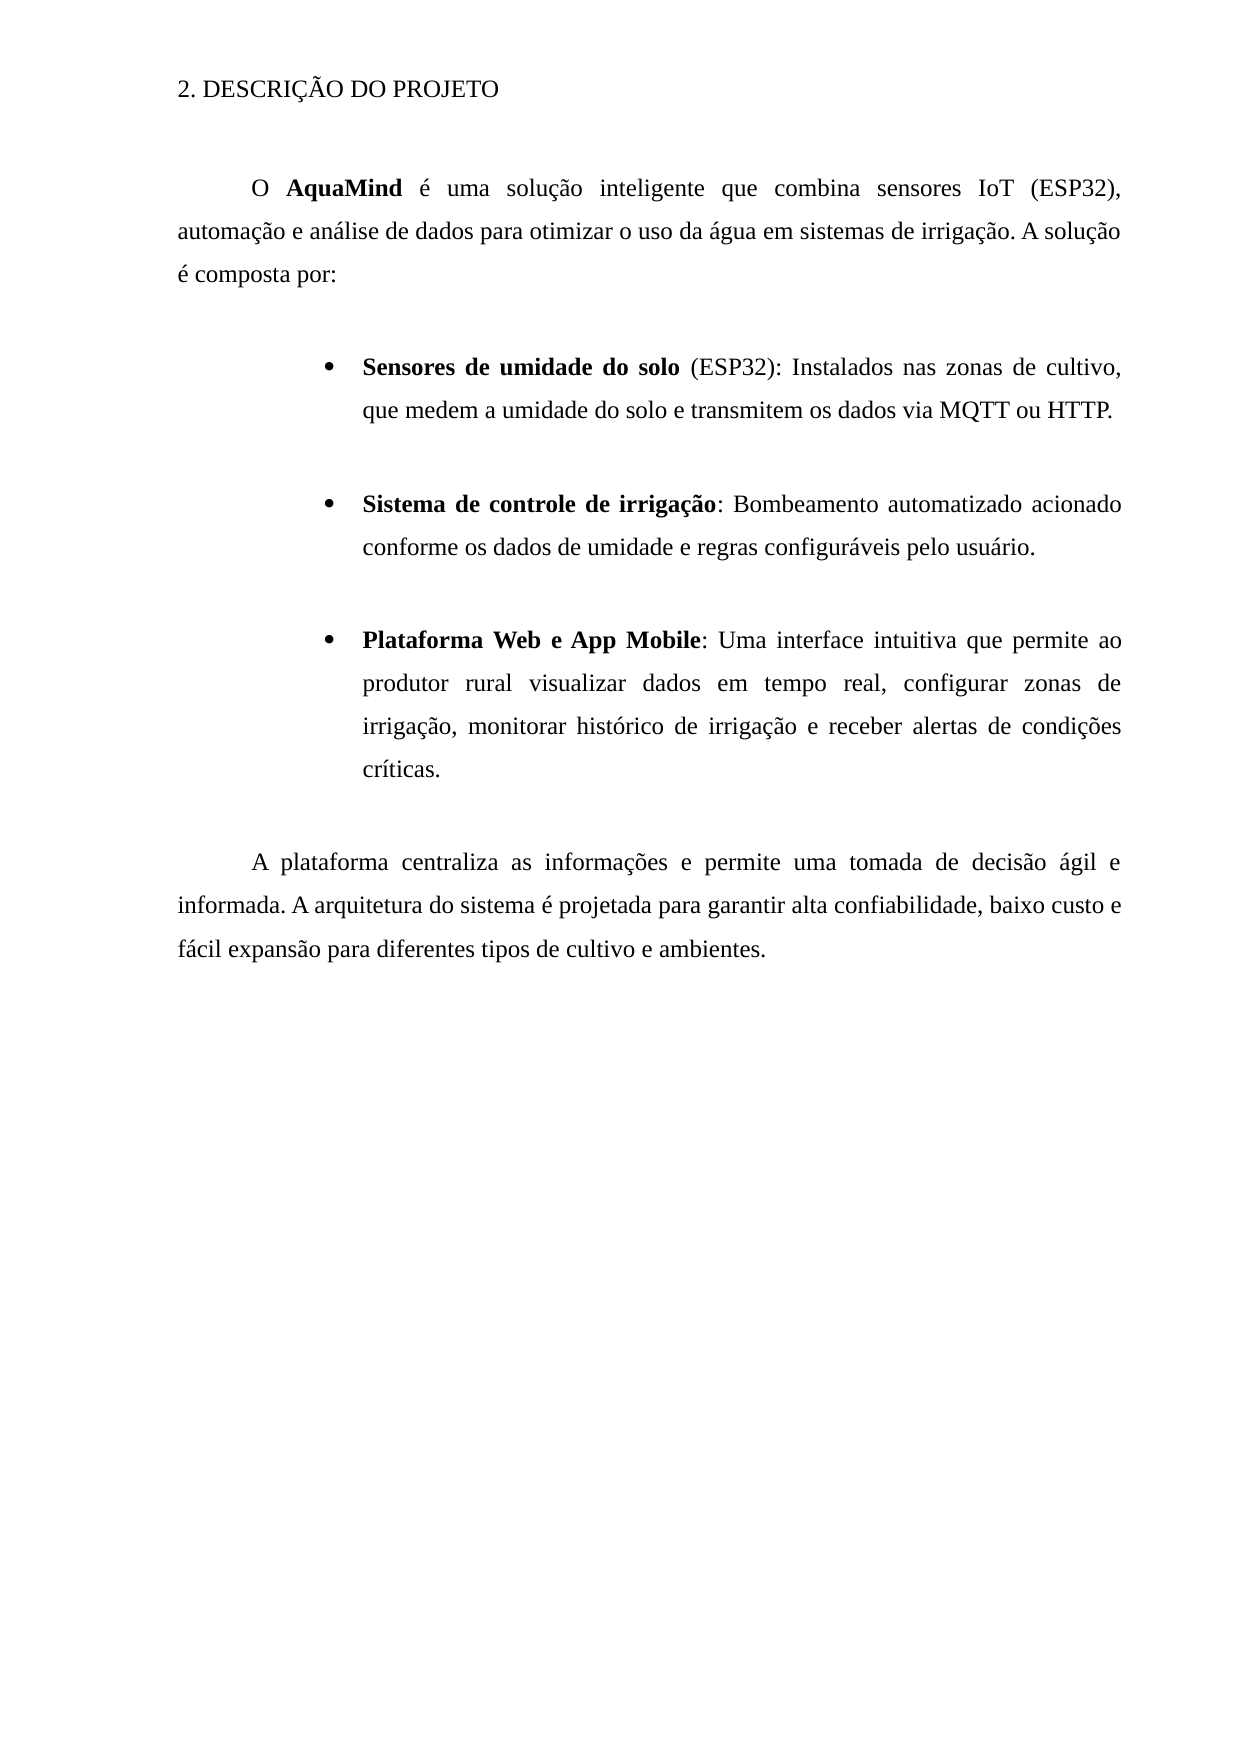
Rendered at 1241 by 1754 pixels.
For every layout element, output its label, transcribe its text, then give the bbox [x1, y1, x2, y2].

subtitle 2. Descrição do Projeto [177, 74, 1122, 102]
text A plataforma centraliza as informações e permite uma tomada de decisão ágil e informada. A arquitetura do sistema é projetada para garantir alta confiabilidade, baixo custo e fácil expansão para diferentes tipos de cultivo e ambientes. [177, 847, 1122, 962]
list Sistema de controle de irrigação: Bombeamento automatizado acionado conforme os dados de umidade e regras configuráveis pelo usuário. [325, 489, 1122, 561]
list Plataforma Web e App Mobile: Uma interface intuitiva que permite ao produtor rural visualizar dados em tempo real, configurar zonas de irrigação, monitorar histórico de irrigação e receber alertas de condições críticas. [325, 625, 1122, 783]
text O AquaMind é uma solução inteligente que combina sensores IoT (ESP32), automação e análise de dados para otimizar o uso da água em sistemas de irrigação. A solução é composta por: [177, 173, 1122, 288]
list Sensores de umidade do solo (ESP32): Instalados nas zonas de cultivo, que medem a umidade do solo e transmitem os dados via MQTT ou HTTP. [325, 352, 1122, 424]
